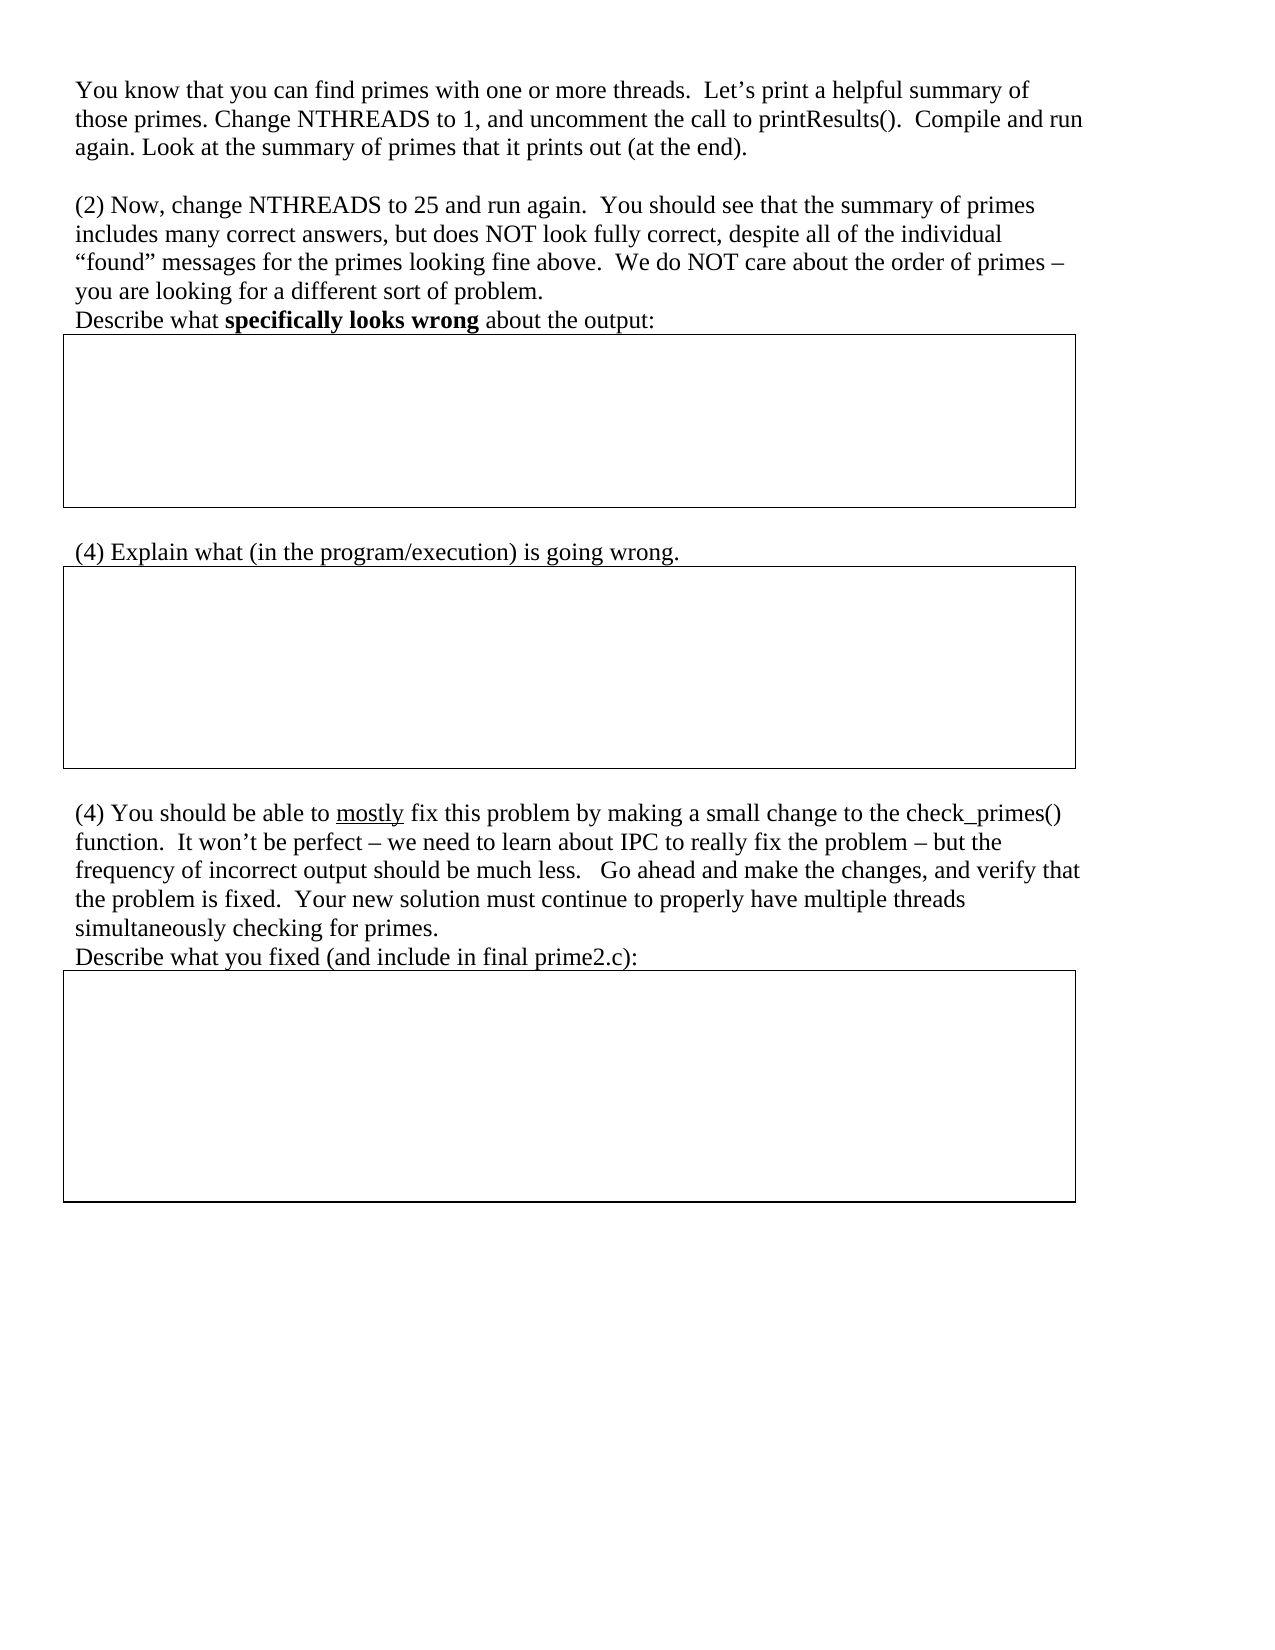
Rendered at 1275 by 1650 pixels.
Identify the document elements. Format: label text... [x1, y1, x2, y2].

text You know that you can find primes with one or more threads. Let’s print a helpful summary of those primes. Change NTHREADS to 1, and uncomment the call to printResults(). Compile and run again. Look at the summary of primes that it prints out (at the end). [75, 75, 1087, 161]
text (4) You should be able to mostly fix this problem by making a small change to the check_primes() function. It won’t be perfect – we need to learn about IPC to really fix the problem – but the frequency of incorrect output should be much less. Go ahead and make the changes, and verify that the problem is fixed. Your new solution must continue to properly have multiple threads simultaneously checking for primes. [75, 798, 1087, 942]
table_header [64, 567, 1075, 768]
text Describe what you fixed (and include in final prime2.c): [75, 942, 1087, 970]
table_header [64, 971, 1075, 1201]
text (4) Explain what (in the program/execution) is going wrong. [75, 537, 1087, 566]
table_header [64, 335, 1075, 507]
text (2) Now, change NTHREADS to 25 and run again. You should see that the summary of primes includes many correct answers, but does NOT look fully correct, despite all of the individual “found” messages for the primes looking fine above. We do NOT care about the order of primes – you are looking for a different sort of problem. Describe what specifically looks wrong about the output: [75, 190, 1087, 334]
